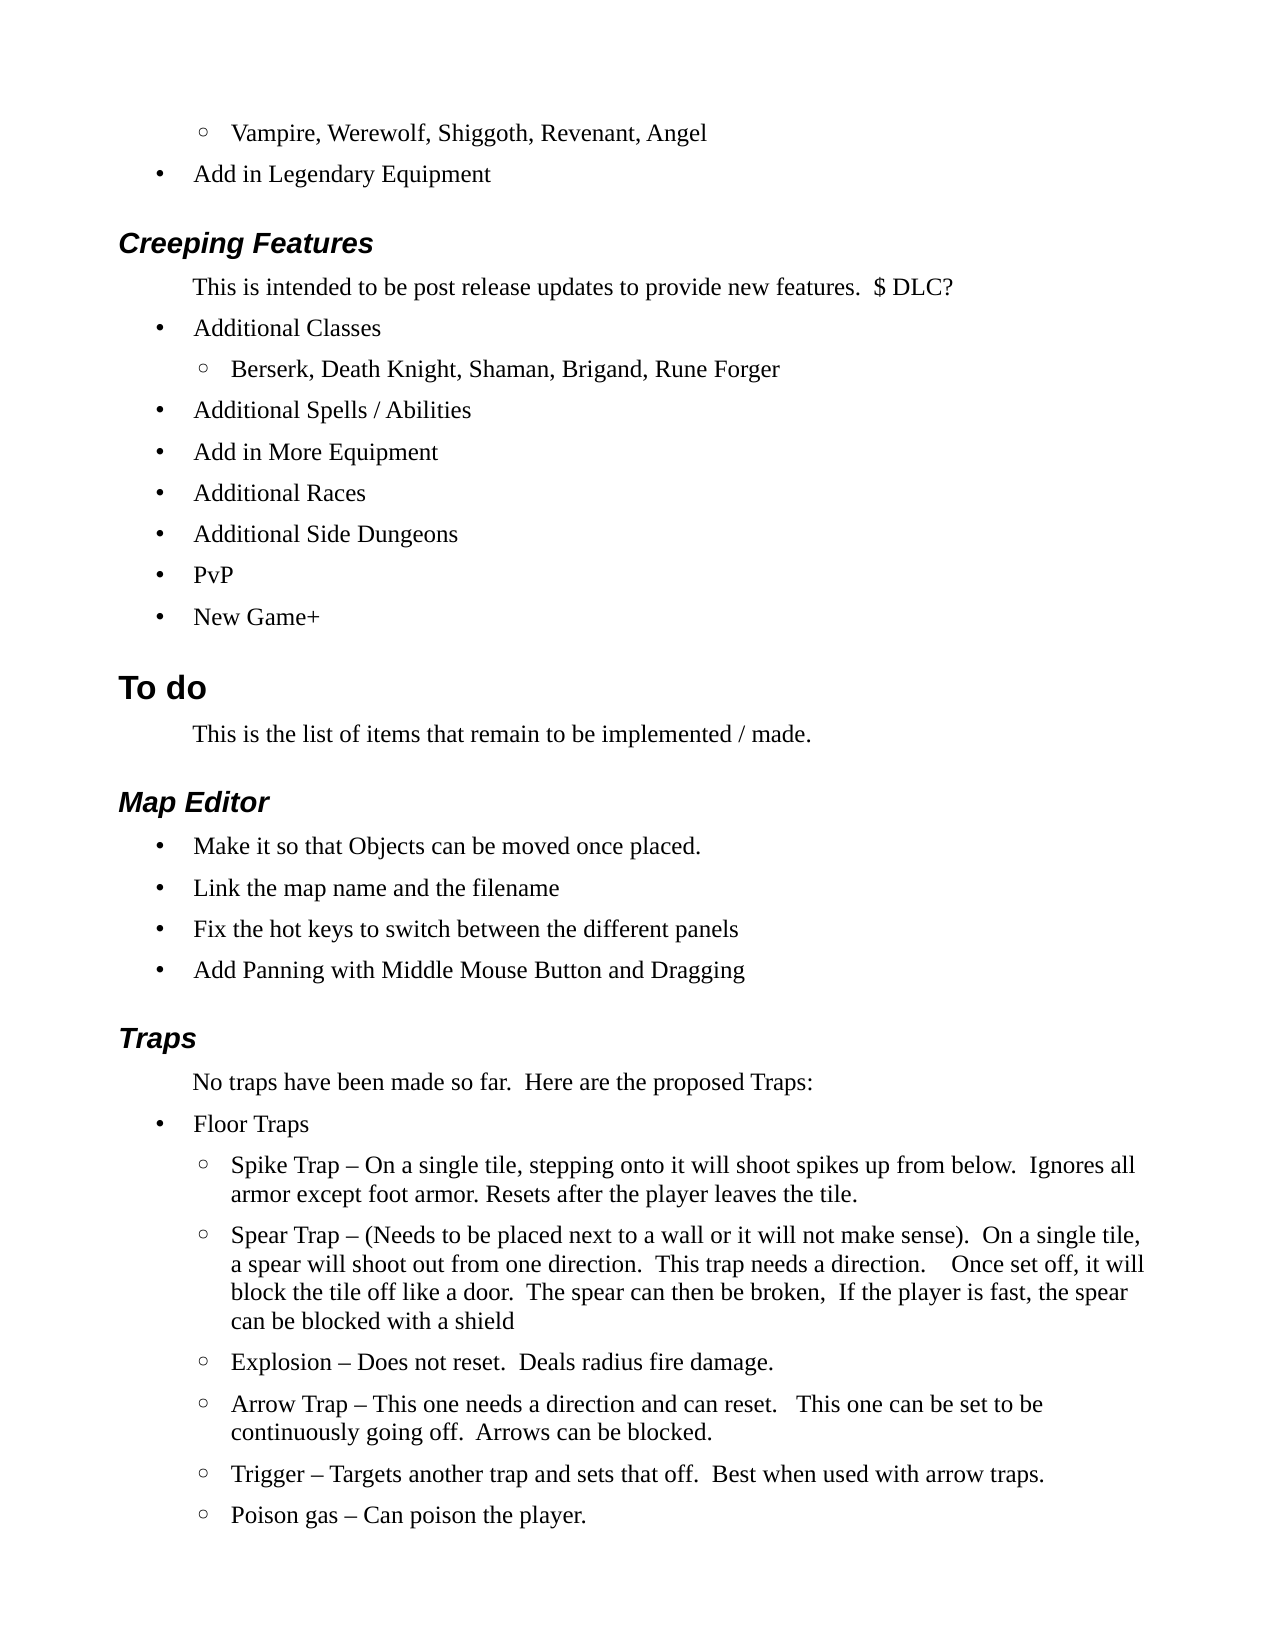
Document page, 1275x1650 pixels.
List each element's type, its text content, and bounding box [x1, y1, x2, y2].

list Fix the hot keys to switch between the different panels [156, 914, 1157, 943]
list New Game+ [156, 602, 1157, 630]
list Poison gas – Can poison the player. [193, 1500, 1157, 1529]
list Additional Side Dungeons [156, 519, 1157, 548]
list Explosion – Does not reset. Deals radius fire damage. [193, 1347, 1157, 1376]
list Additional Classes [156, 313, 1157, 342]
subtitle Traps [118, 1021, 1157, 1055]
subtitle Creeping Features [118, 226, 1157, 259]
list Additional Races [156, 478, 1157, 507]
list Trigger – Targets another trap and sets that off. Best when used with arrow traps. [193, 1459, 1157, 1487]
list Spear Trap – (Needs to be placed next to a wall or it will not make sense). On a single tile, a spear will shoot out from one direction. This trap needs a direction. Once set off, it will block the tile off like a door. The spear can then be broken, If the player is fast, the spear can be blocked with a shield [193, 1220, 1157, 1335]
text This is intended to be post release updates to provide new features. $ DLC? [118, 272, 1157, 300]
list PvP [156, 560, 1157, 589]
list Arrow Trap – This one needs a direction and can reset. This one can be set to be continuously going off. Arrows can be blocked. [193, 1389, 1157, 1446]
list Additional Spells / Abilities [156, 395, 1157, 424]
list Berserk, Death Knight, Shaman, Brigand, Rune Forger [193, 354, 1157, 383]
text This is the list of items that remain to be implemented / made. [118, 719, 1157, 748]
subtitle Map Editor [118, 785, 1157, 819]
list Add in More Equipment [156, 437, 1157, 465]
list Add Panning with Middle Mouse Button and Dragging [156, 955, 1157, 984]
text No traps have been made so far. Here are the proposed Traps: [118, 1067, 1157, 1096]
list Link the map name and the filename [156, 873, 1157, 901]
list Add in Legendary Equipment [156, 159, 1157, 188]
list Floor Traps [156, 1109, 1157, 1137]
list Spike Trap – On a single tile, stepping onto it will shoot spikes up from below. Ignores all armor except foot armor. Resets after the player leaves the tile. [193, 1150, 1157, 1207]
subtitle To do [118, 668, 1157, 707]
list Vampire, Werewolf, Shiggoth, Revenant, Angel [193, 118, 1157, 147]
list Make it so that Objects can be moved once placed. [156, 831, 1157, 860]
